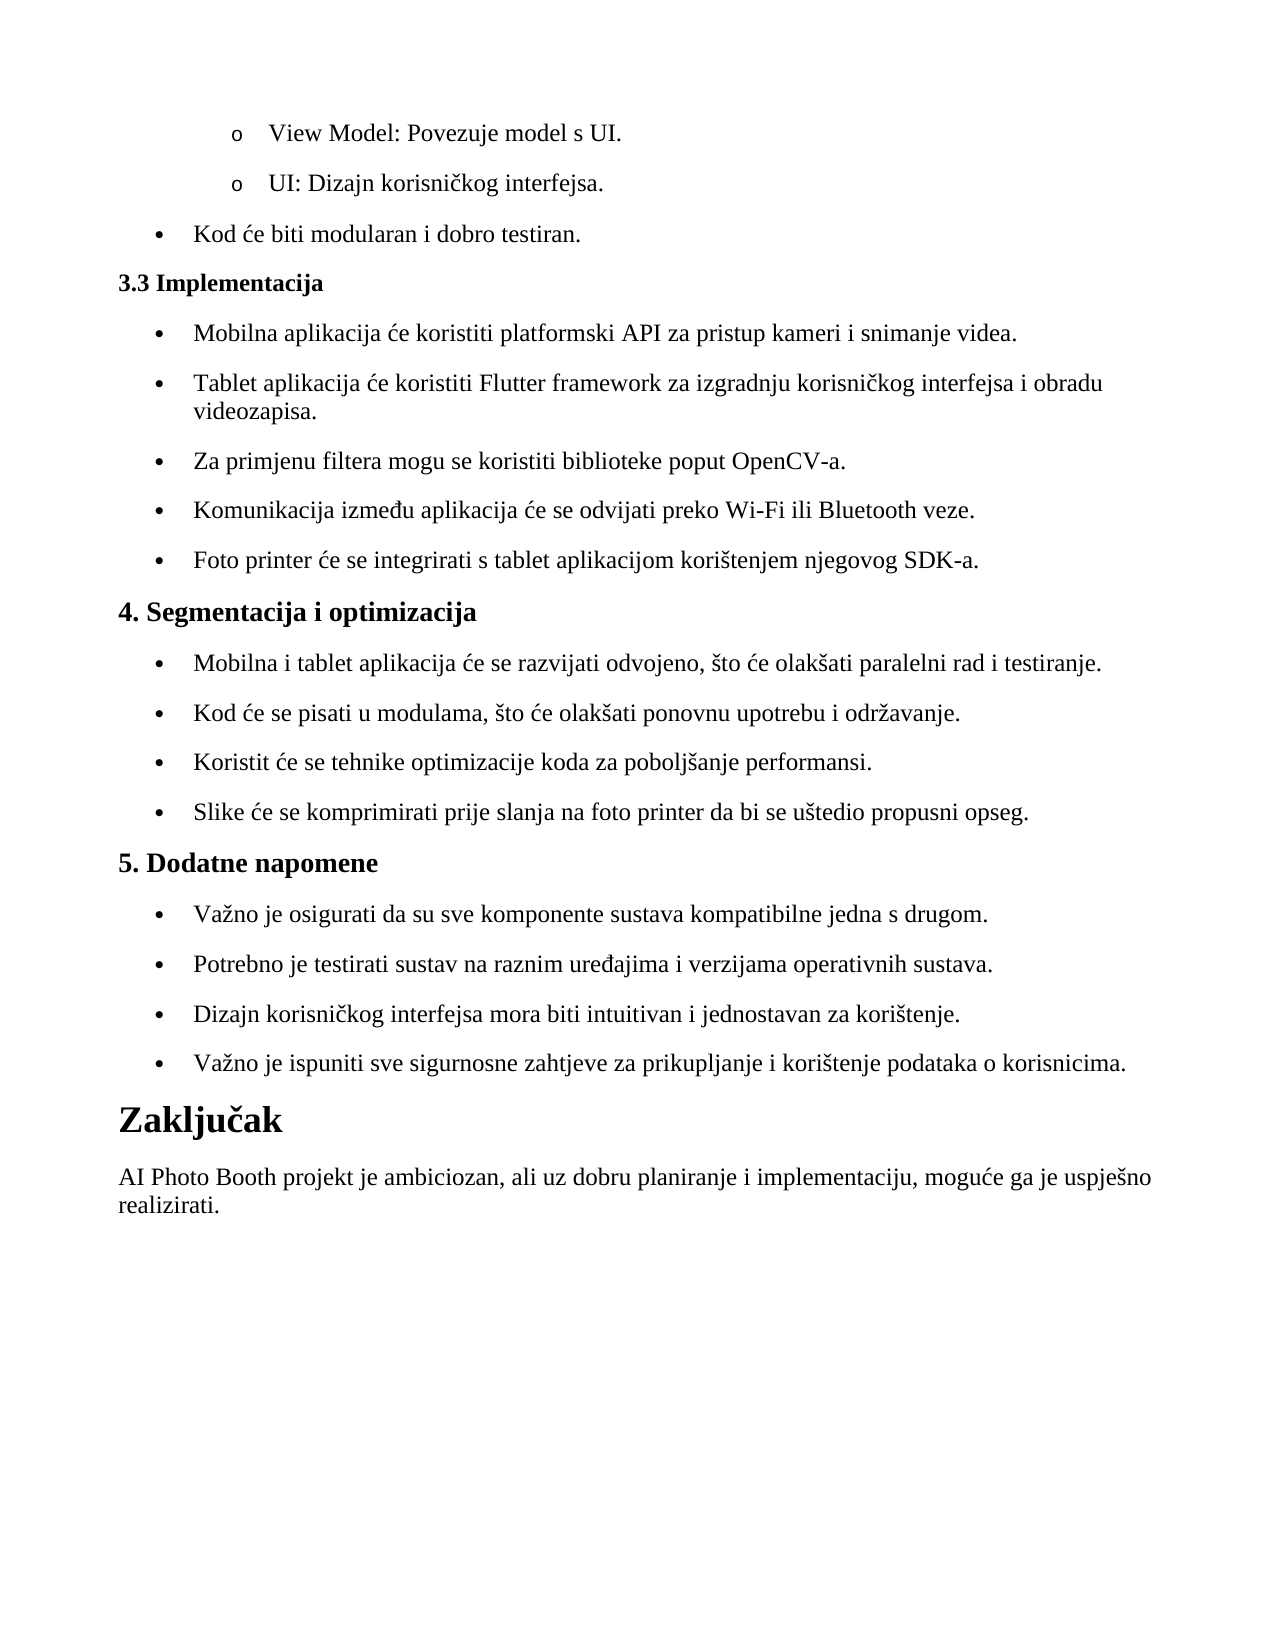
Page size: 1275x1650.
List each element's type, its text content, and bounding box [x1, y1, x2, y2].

list View Model: Povezuje model s UI. [231, 118, 1157, 148]
list UI: Dizajn korisničkog interfejsa. [231, 168, 1157, 198]
list Foto printer će se integrirati s tablet aplikacijom korištenjem njegovog SDK-a. [156, 545, 1157, 574]
list Kod će se pisati u modulama, što će olakšati ponovnu upotrebu i održavanje. [156, 698, 1157, 726]
list Komunikacija između aplikacija će se odvijati preko Wi-Fi ili Bluetooth veze. [156, 496, 1157, 524]
list Tablet aplikacija će koristiti Flutter framework za izgradnju korisničkog interfejsa i obradu videozapisa. [156, 368, 1157, 425]
subtitle 5. Dodatne napomene [118, 846, 1157, 879]
list Potrebno je testirati sustav na raznim uređajima i verzijama operativnih sustava. [156, 949, 1157, 978]
list Važno je ispuniti sve sigurnosne zahtjeve za prikupljanje i korištenje podataka o korisnicima. [156, 1048, 1157, 1077]
list Kod će biti modularan i dobro testiran. [156, 219, 1157, 248]
subtitle 4. Segmentacija i optimizacija [118, 595, 1157, 627]
subtitle Zaključak [118, 1098, 1157, 1141]
list Važno je osigurati da su sve komponente sustava kompatibilne jedna s drugom. [156, 899, 1157, 928]
text AI Photo Booth projekt je ambiciozan, ali uz dobru planiranje i implementaciju, moguće ga je uspješno realizirati. [118, 1162, 1157, 1219]
list Dizajn korisničkog interfejsa mora biti intuitivan i jednostavan za korištenje. [156, 999, 1157, 1027]
list Mobilna aplikacija će koristiti platformski API za pristup kameri i snimanje videa. [156, 318, 1157, 347]
list Slike će se komprimirati prije slanja na foto printer da bi se uštedio propusni opseg. [156, 797, 1157, 826]
subtitle 3.3 Implementacija [118, 268, 1157, 297]
list Koristit će se tehnike optimizacije koda za poboljšanje performansi. [156, 747, 1157, 776]
list Za primjenu filtera mogu se koristiti biblioteke poput OpenCV-a. [156, 446, 1157, 475]
list Mobilna i tablet aplikacija će se razvijati odvojeno, što će olakšati paralelni rad i testiranje. [156, 648, 1157, 677]
